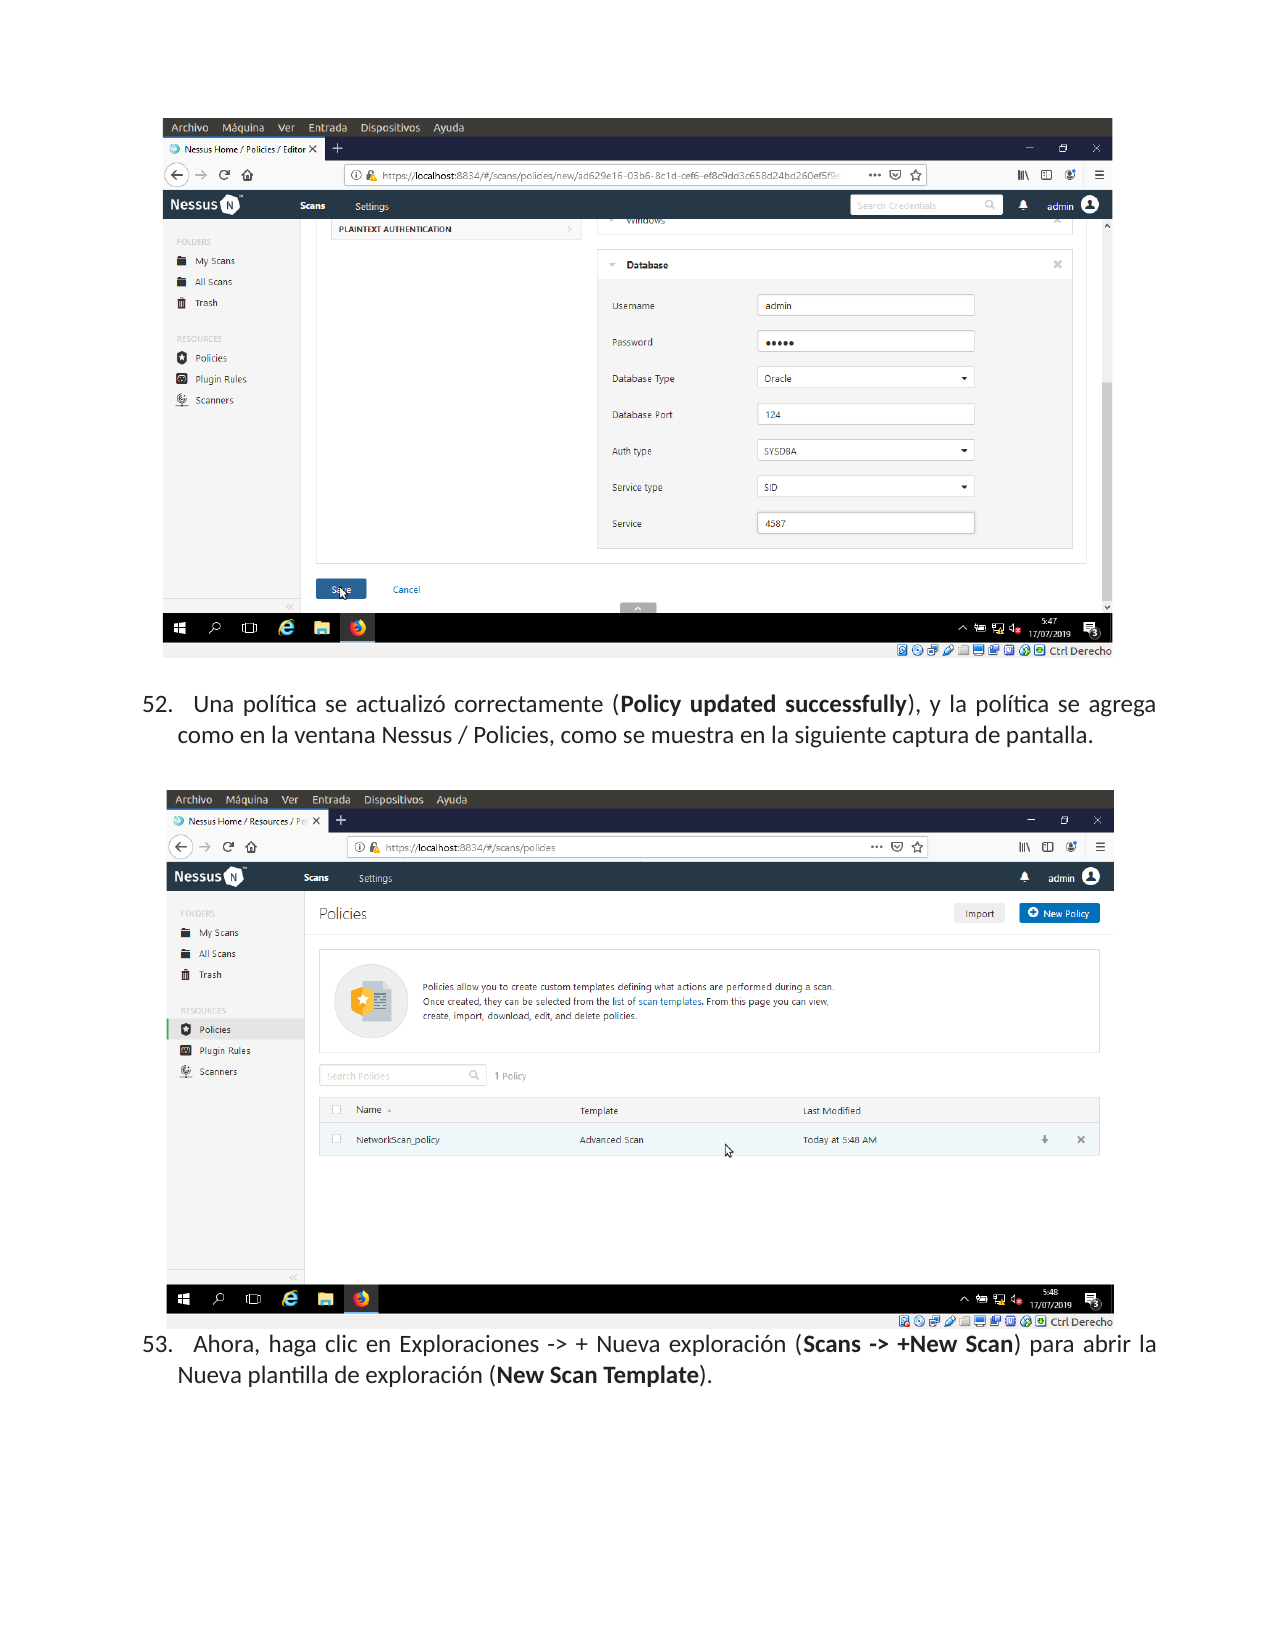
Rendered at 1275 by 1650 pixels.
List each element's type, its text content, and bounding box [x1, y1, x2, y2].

list Una política se actualizó correctamente (Policy updated successfully), y la política se agrega como en la ventana Nessus / Policies, como se muestra en la siguiente captura de pantalla. [142, 688, 1157, 749]
picture [166, 790, 1114, 1329]
list Ahora, haga clic en Exploraciones -> + Nueva exploración (Scans -> +New Scan) para abrir la Nueva plantilla de exploración (New Scan Template). [142, 780, 1157, 1389]
picture [162, 118, 1113, 658]
